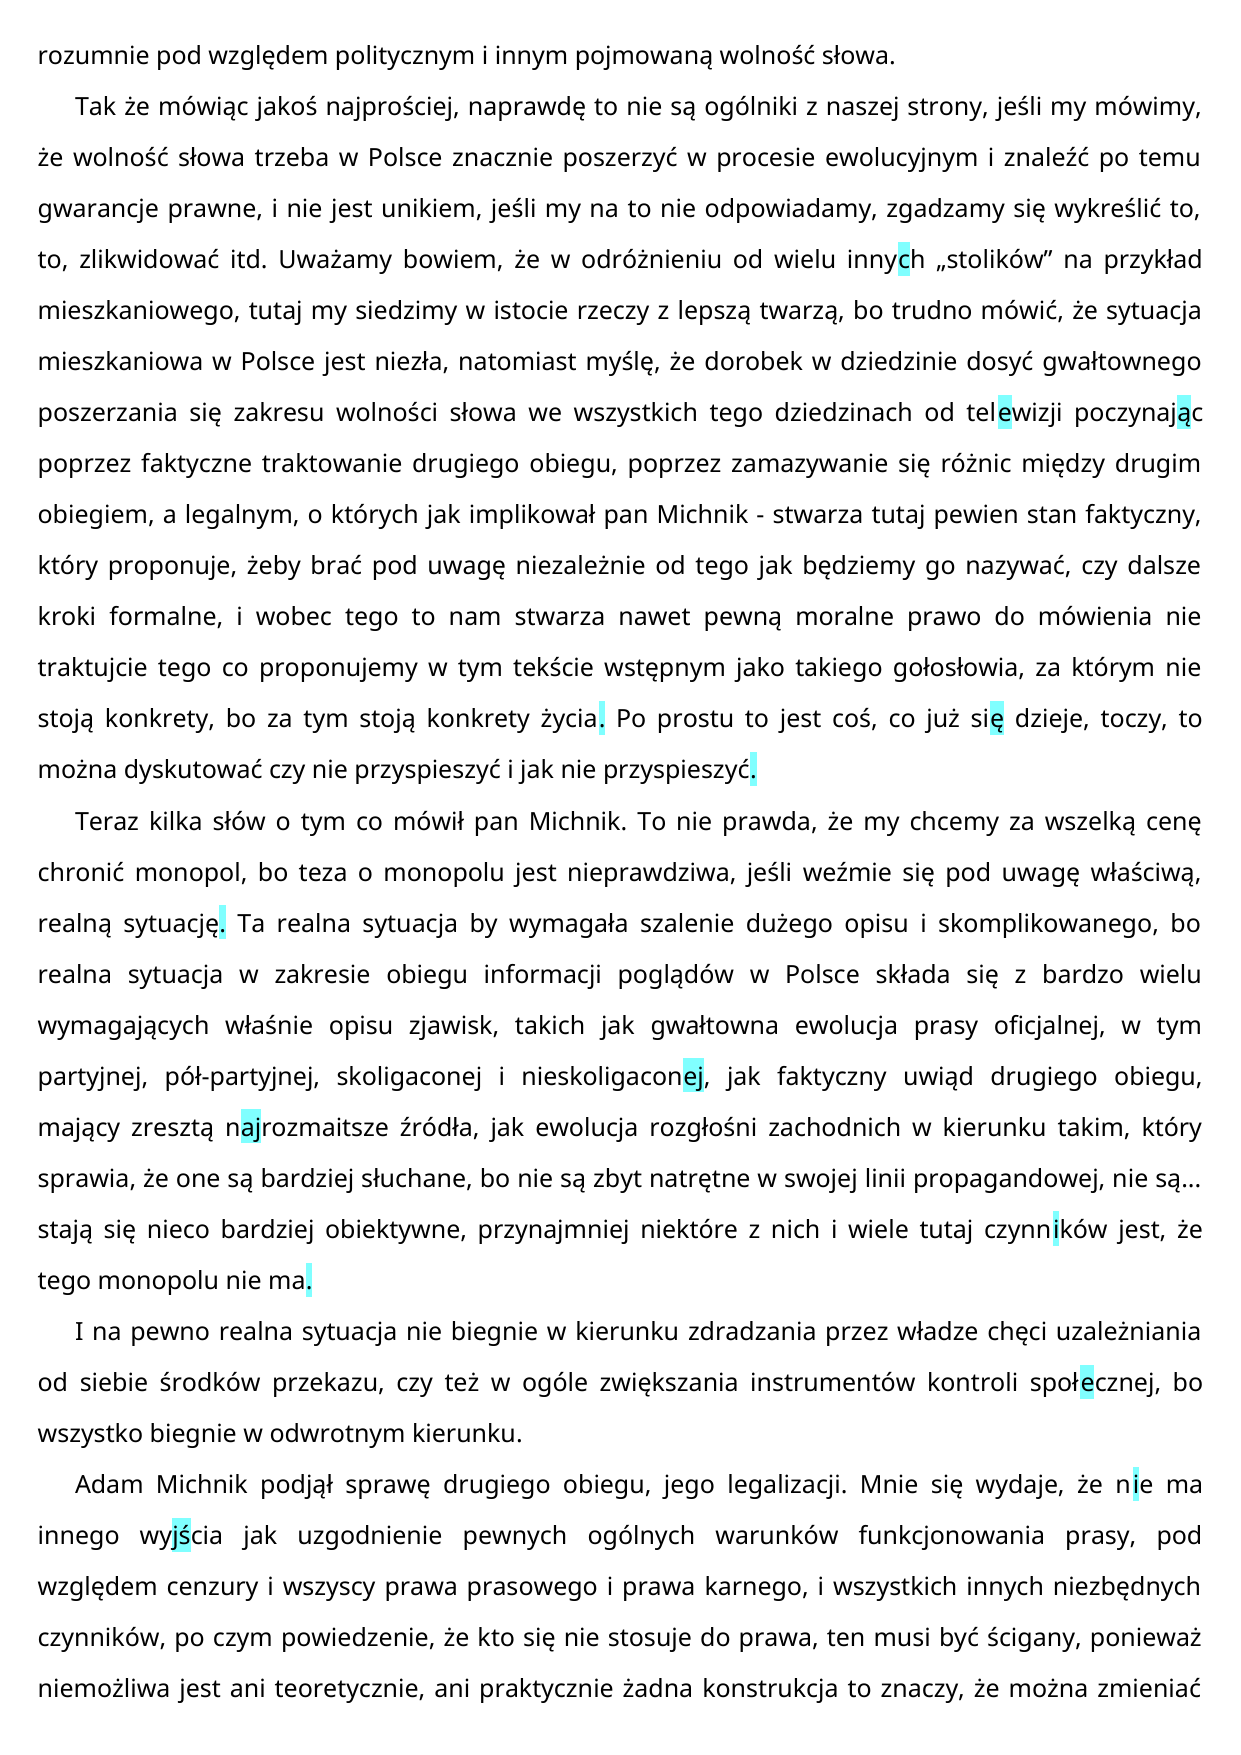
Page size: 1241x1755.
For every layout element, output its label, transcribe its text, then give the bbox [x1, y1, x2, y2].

text Tak że mówiąc jakoś najprościej, naprawdę to nie są ogólniki z naszej strony, jeśli my mówimy, że wolność słowa trzeba w Polsce znacznie poszerzyć w procesie ewolucyjnym i znaleźć po temu gwarancje prawne, i nie jest unikiem, jeśli my na to nie odpowiadamy, zgadzamy się wykreślić to, to, zlikwidować itd. Uważamy bowiem, że w odróżnieniu od wielu innych „stolików” na przykład mieszkaniowego, tutaj my siedzimy w istocie rzeczy z lepszą twarzą, bo trudno mówić, że sytuacja mieszkaniowa w Polsce jest niezła, natomiast myślę, że dorobek w dziedzinie dosyć gwałtownego poszerzania się zakresu wolności słowa we wszystkich tego dziedzinach od telewizji poczynając poprzez faktyczne traktowanie drugiego obiegu, poprzez zamazywanie się różnic między drugim obiegiem, a legalnym, o których jak implikował pan Michnik - stwarza tutaj pewien stan faktyczny, który proponuje, żeby brać pod uwagę niezależnie od tego jak będziemy go nazywać, czy dalsze kroki formalne, i wobec tego to nam stwarza nawet pewną moralne prawo do mówienia nie traktujcie tego co proponujemy w tym tekście wstępnym jako takiego gołosłowia, za którym nie stoją konkrety, bo za tym stoją konkrety życia. Po prostu to jest coś, co już się dzieje, toczy, to można dyskutować czy nie przyspieszyć i jak nie przyspieszyć. [37, 88, 1203, 786]
text Adam Michnik podjął sprawę drugiego obiegu, jego legalizacji. Mnie się wydaje, że nie ma innego wyjścia jak uzgodnienie pewnych ogólnych warunków funkcjonowania prasy, pod względem cenzury i wszyscy prawa prasowego i prawa karnego, i wszystkich innych niezbędnych czynników, po czym powiedzenie, że kto się nie stosuje do prawa, ten musi być ścigany, ponieważ niemożliwa jest ani teoretycznie, ani praktycznie żadna konstrukcja to znaczy, że można zmieniać [37, 1467, 1203, 1705]
text rozumnie pod względem politycznym i innym pojmowaną wolność słowa. [37, 37, 1203, 72]
text Teraz kilka słów o tym co mówił pan Michnik. To nie prawda, że my chcemy za wszelką cenę chronić monopol, bo teza o monopolu jest nieprawdziwa, jeśli weźmie się pod uwagę właściwą, realną sytuację. Ta realna sytuacja by wymagała szalenie dużego opisu i skomplikowanego, bo realna sytuacja w zakresie obiegu informacji poglądów w Polsce składa się z bardzo wielu wymagających właśnie opisu zjawisk, takich jak gwałtowna ewolucja prasy oficjalnej, w tym partyjnej, pół-partyjnej, skoligaconej i nieskoligaconej, jak faktyczny uwiąd drugiego obiegu, mający zresztą najrozmaitsze źródła, jak ewolucja rozgłośni zachodnich w kierunku takim, który sprawia, że one są bardziej słuchane, bo nie są zbyt natrętne w swojej linii propagandowej, nie są... stają się nieco bardziej obiektywne, przynajmniej niektóre z nich i wiele tutaj czynników jest, że tego monopolu nie ma. [37, 803, 1203, 1297]
text I na pewno realna sytuacja nie biegnie w kierunku zdradzania przez władze chęci uzależniania od siebie środków przekazu, czy też w ogóle zwiększania instrumentów kontroli społecznej, bo wszystko biegnie w odwrotnym kierunku. [37, 1313, 1203, 1450]
